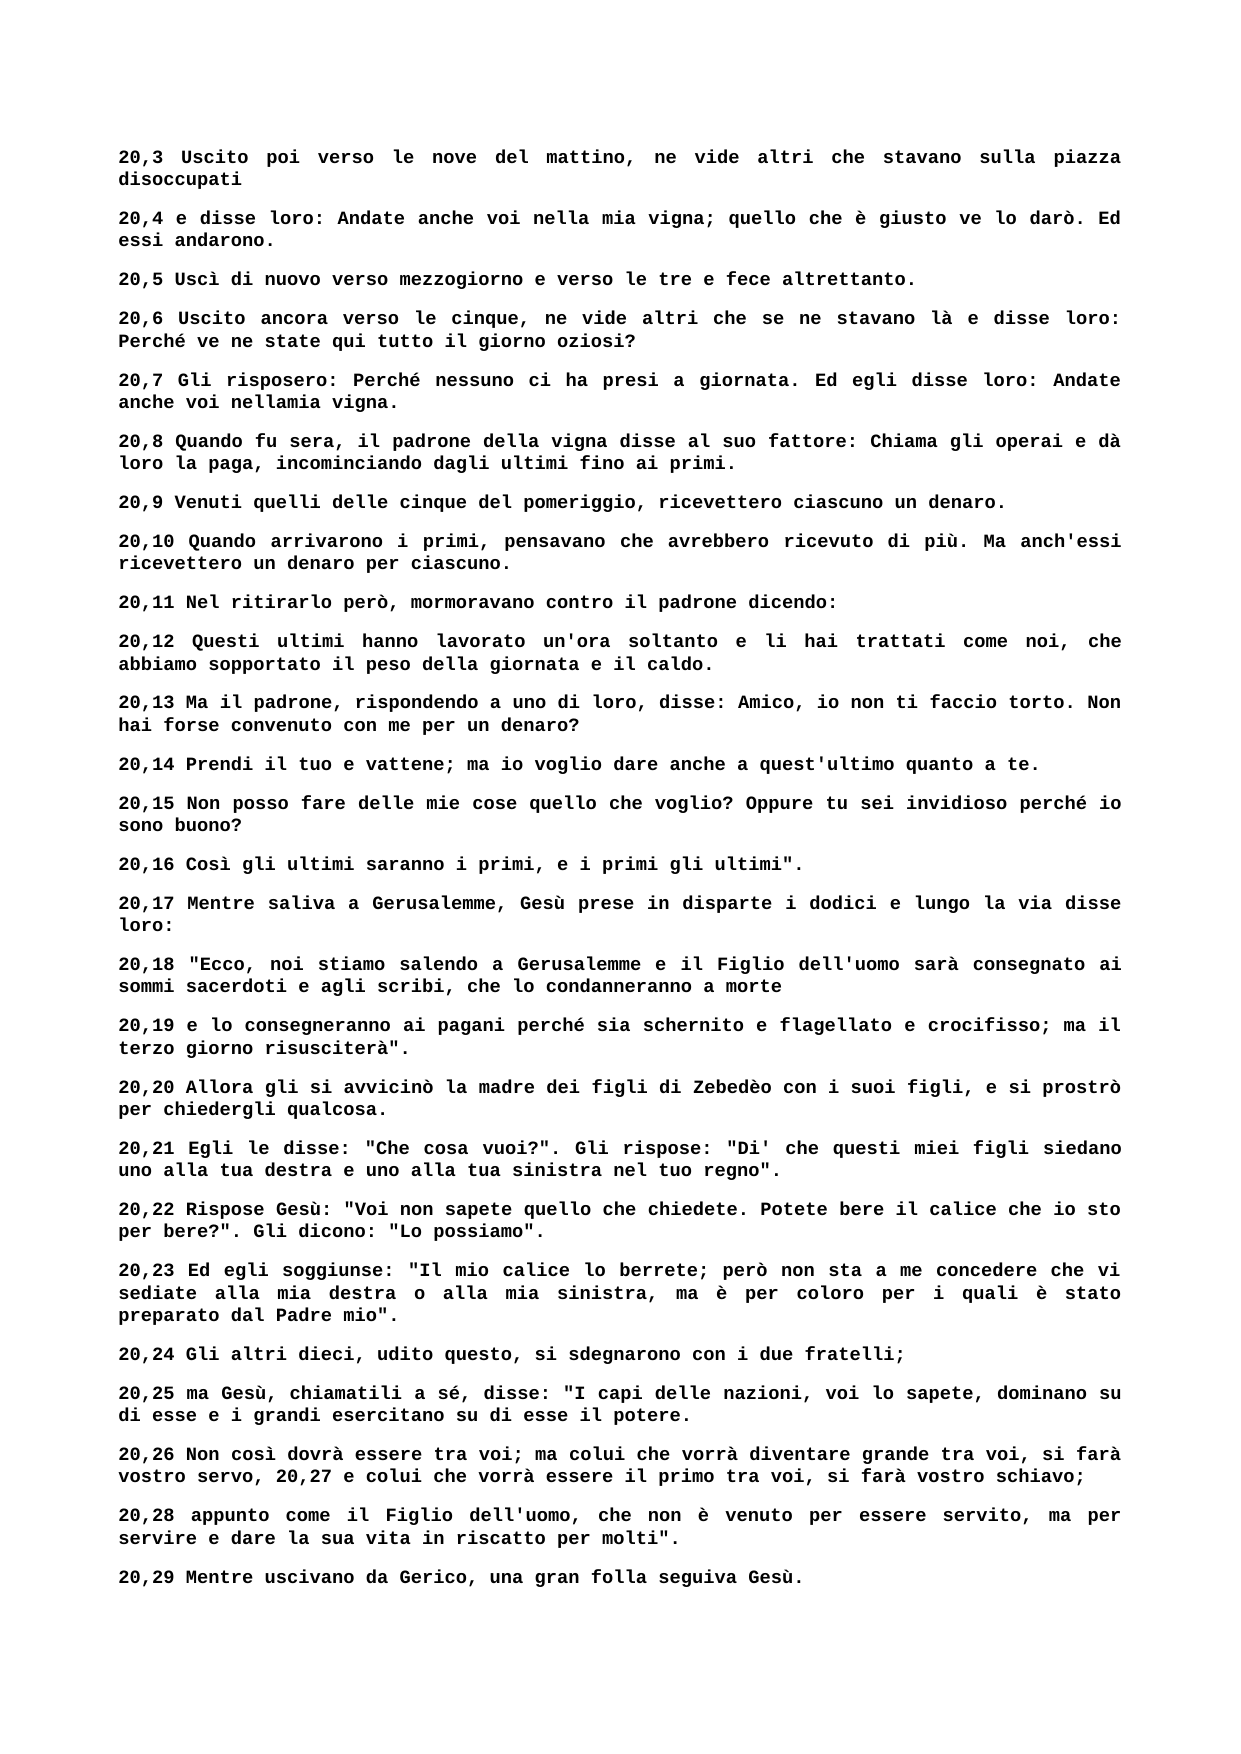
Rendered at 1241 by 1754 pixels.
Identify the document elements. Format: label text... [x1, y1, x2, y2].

text 20,18 "Ecco, noi stiamo salendo a Gerusalemme e il Figlio dell'uomo sarà consegnato ai sommi sacerdoti e agli scribi, che lo condanneranno a morte [118, 955, 1122, 998]
text 20,25 ma Gesù, chiamatili a sé, disse: "I capi delle nazioni, voi lo sapete, dominano su di esse e i grandi esercitano su di esse il potere. [118, 1384, 1122, 1427]
text 20,20 Allora gli si avvicinò la madre dei figli di Zebedèo con i suoi figli, e si prostrò per chiedergli qualcosa. [118, 1077, 1122, 1121]
text 20,24 Gli altri dieci, udito questo, si sdegnarono con i due fratelli; [118, 1345, 1122, 1366]
text 20,11 Nel ritirarlo però, mormoravano contro il padrone dicendo: [118, 593, 1122, 614]
text 20,7 Gli risposero: Perché nessuno ci ha presi a giornata. Ed egli disse loro: Andate anche voi nellamia vigna. [118, 370, 1122, 414]
text 20,6 Uscito ancora verso le cinque, ne vide altri che se ne stavano là e disse loro: Perché ve ne state qui tutto il giorno oziosi? [118, 309, 1122, 353]
text 20,5 Uscì di nuovo verso mezzogiorno e verso le tre e fece altrettanto. [118, 270, 1122, 291]
text 20,4 e disse loro: Andate anche voi nella mia vigna; quello che è giusto ve lo darò. Ed essi andarono. [118, 209, 1122, 252]
text 20,12 Questi ultimi hanno lavorato un'ora soltanto e li hai trattati come noi, che abbiamo sopportato il peso della giornata e il caldo. [118, 632, 1122, 676]
text 20,23 Ed egli soggiunse: "Il mio calice lo berrete; però non sta a me concedere che vi sediate alla mia destra o alla mia sinistra, ma è per coloro per i quali è stato preparato dal Padre mio". [118, 1261, 1122, 1327]
text 20,26 Non così dovrà essere tra voi; ma colui che vorrà diventare grande tra voi, si farà vostro servo, 20,27 e colui che vorrà essere il primo tra voi, si farà vostro schiavo; [118, 1445, 1122, 1488]
text 20,8 Quando fu sera, il padrone della vigna disse al suo fattore: Chiama gli operai e dà loro la paga, incominciando dagli ultimi fino ai primi. [118, 432, 1122, 475]
text 20,19 e lo consegneranno ai pagani perché sia schernito e flagellato e crocifisso; ma il terzo giorno risusciterà". [118, 1016, 1122, 1060]
text 20,9 Venuti quelli delle cinque del pomeriggio, ricevettero ciascuno un denaro. [118, 493, 1122, 514]
text 20,22 Rispose Gesù: "Voi non sapete quello che chiedete. Potete bere il calice che io sto per bere?". Gli dicono: "Lo possiamo". [118, 1200, 1122, 1243]
text 20,10 Quando arrivarono i primi, pensavano che avrebbero ricevuto di più. Ma anch'essi ricevettero un denaro per ciascuno. [118, 532, 1122, 575]
text 20,15 Non posso fare delle mie cose quello che voglio? Oppure tu sei invidioso perché io sono buono? [118, 793, 1122, 837]
text 20,29 Mentre uscivano da Gerico, una gran folla seguiva Gesù. [118, 1567, 1122, 1589]
text 20,14 Prendi il tuo e vattene; ma io voglio dare anche a quest'ultimo quanto a te. [118, 754, 1122, 776]
text 20,17 Mentre saliva a Gerusalemme, Gesù prese in disparte i dodici e lungo la via disse loro: [118, 894, 1122, 937]
text 20,3 Uscito poi verso le nove del mattino, ne vide altri che stavano sulla piazza disoccupati [118, 148, 1122, 191]
text 20,28 appunto come il Figlio dell'uomo, che non è venuto per essere servito, ma per servire e dare la sua vita in riscatto per molti". [118, 1506, 1122, 1550]
text 20,13 Ma il padrone, rispondendo a uno di loro, disse: Amico, io non ti faccio torto. Non hai forse convenuto con me per un denaro? [118, 693, 1122, 737]
text 20,16 Così gli ultimi saranno i primi, e i primi gli ultimi". [118, 855, 1122, 876]
text 20,21 Egli le disse: "Che cosa vuoi?". Gli rispose: "Di' che questi miei figli siedano uno alla tua destra e uno alla tua sinistra nel tuo regno". [118, 1139, 1122, 1182]
